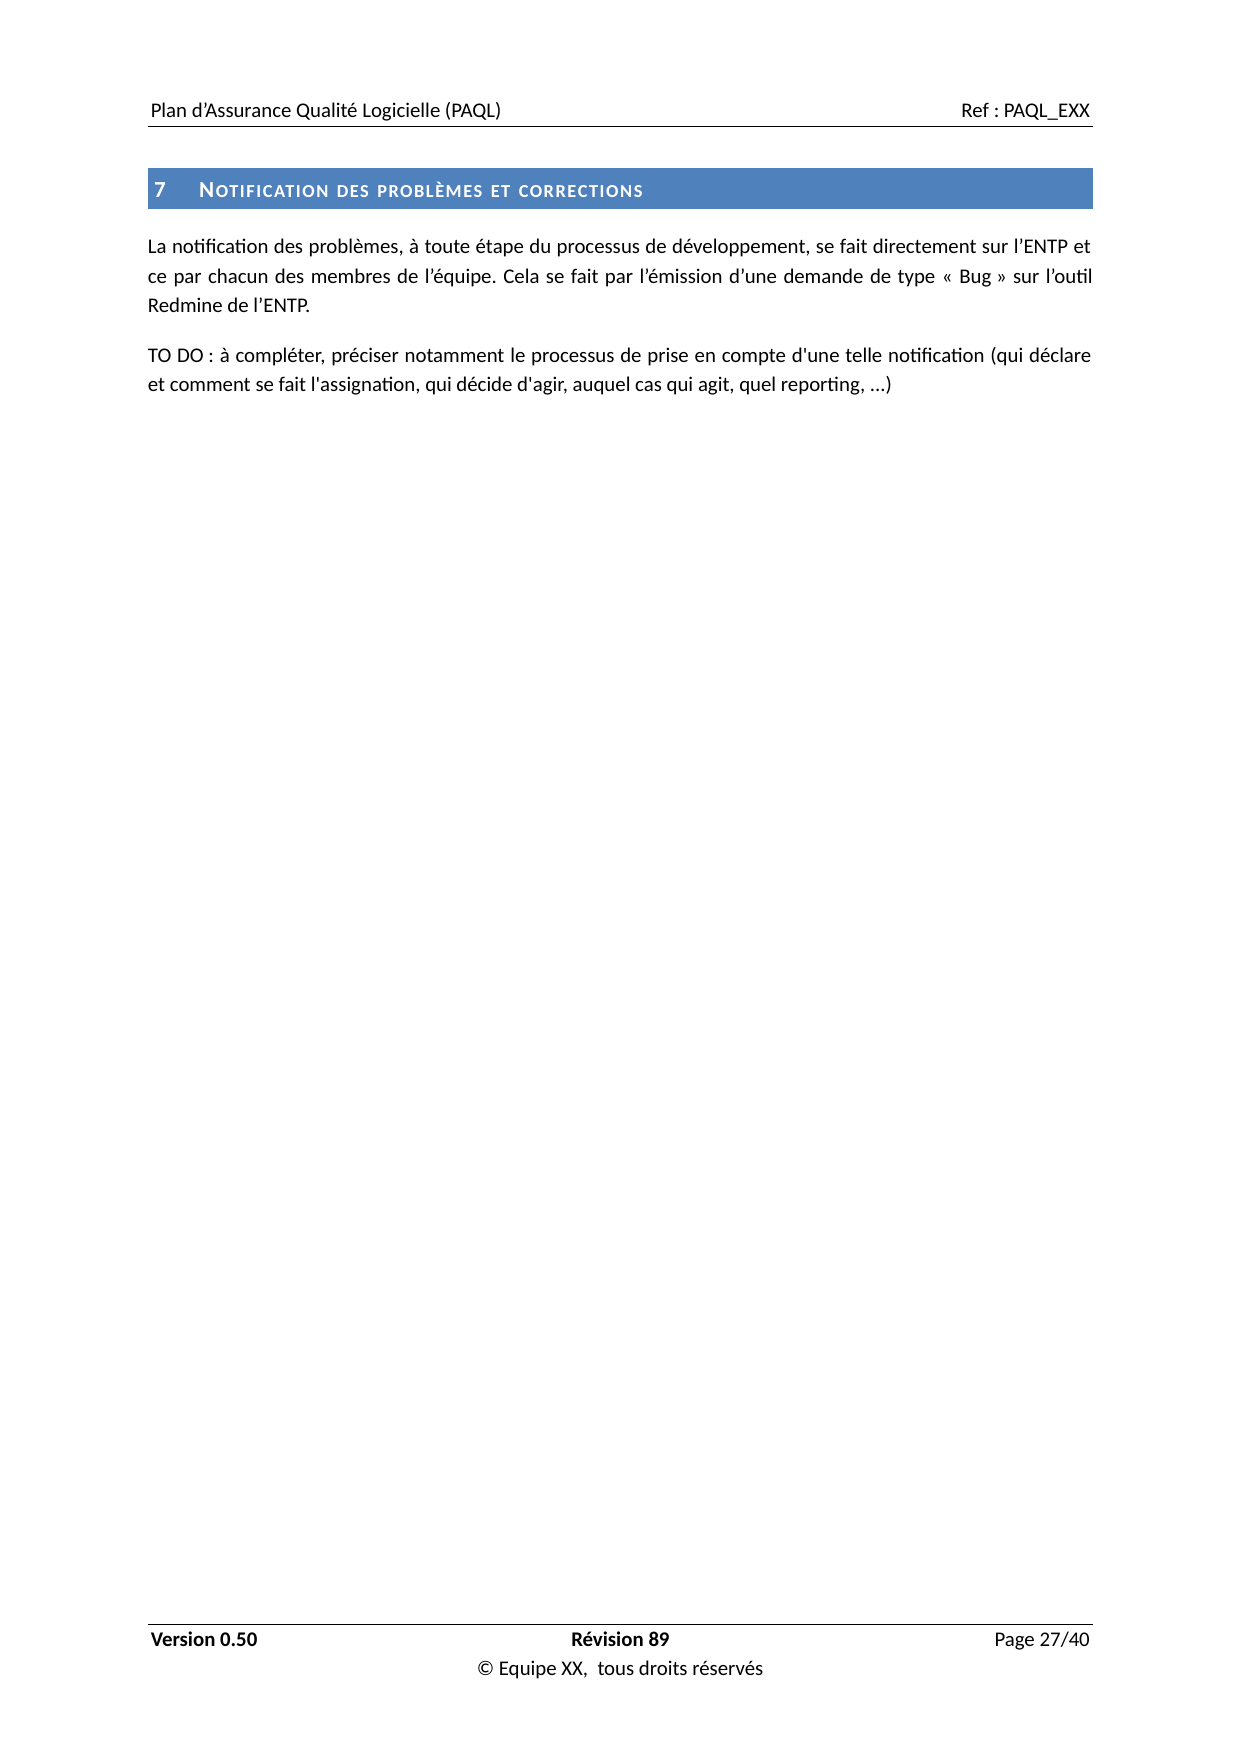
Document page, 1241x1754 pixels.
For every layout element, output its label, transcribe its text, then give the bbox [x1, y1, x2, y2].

text TO DO : à compléter, préciser notamment le processus de prise en compte d'une telle notification (qui déclare et comment se fait l'assignation, qui décide d'agir, auquel cas qui agit, quel reporting, ...) [148, 342, 1093, 396]
subtitle Notification des problèmes et corrections [154, 175, 1086, 203]
text La notification des problèmes, à toute étape du processus de développement, se fait directement sur l’ENTP et ce par chacun des membres de l’équipe. Cela se fait par l’émission d’une demande de type « Bug » sur l’outil Redmine de l’ENTP. [148, 234, 1093, 317]
